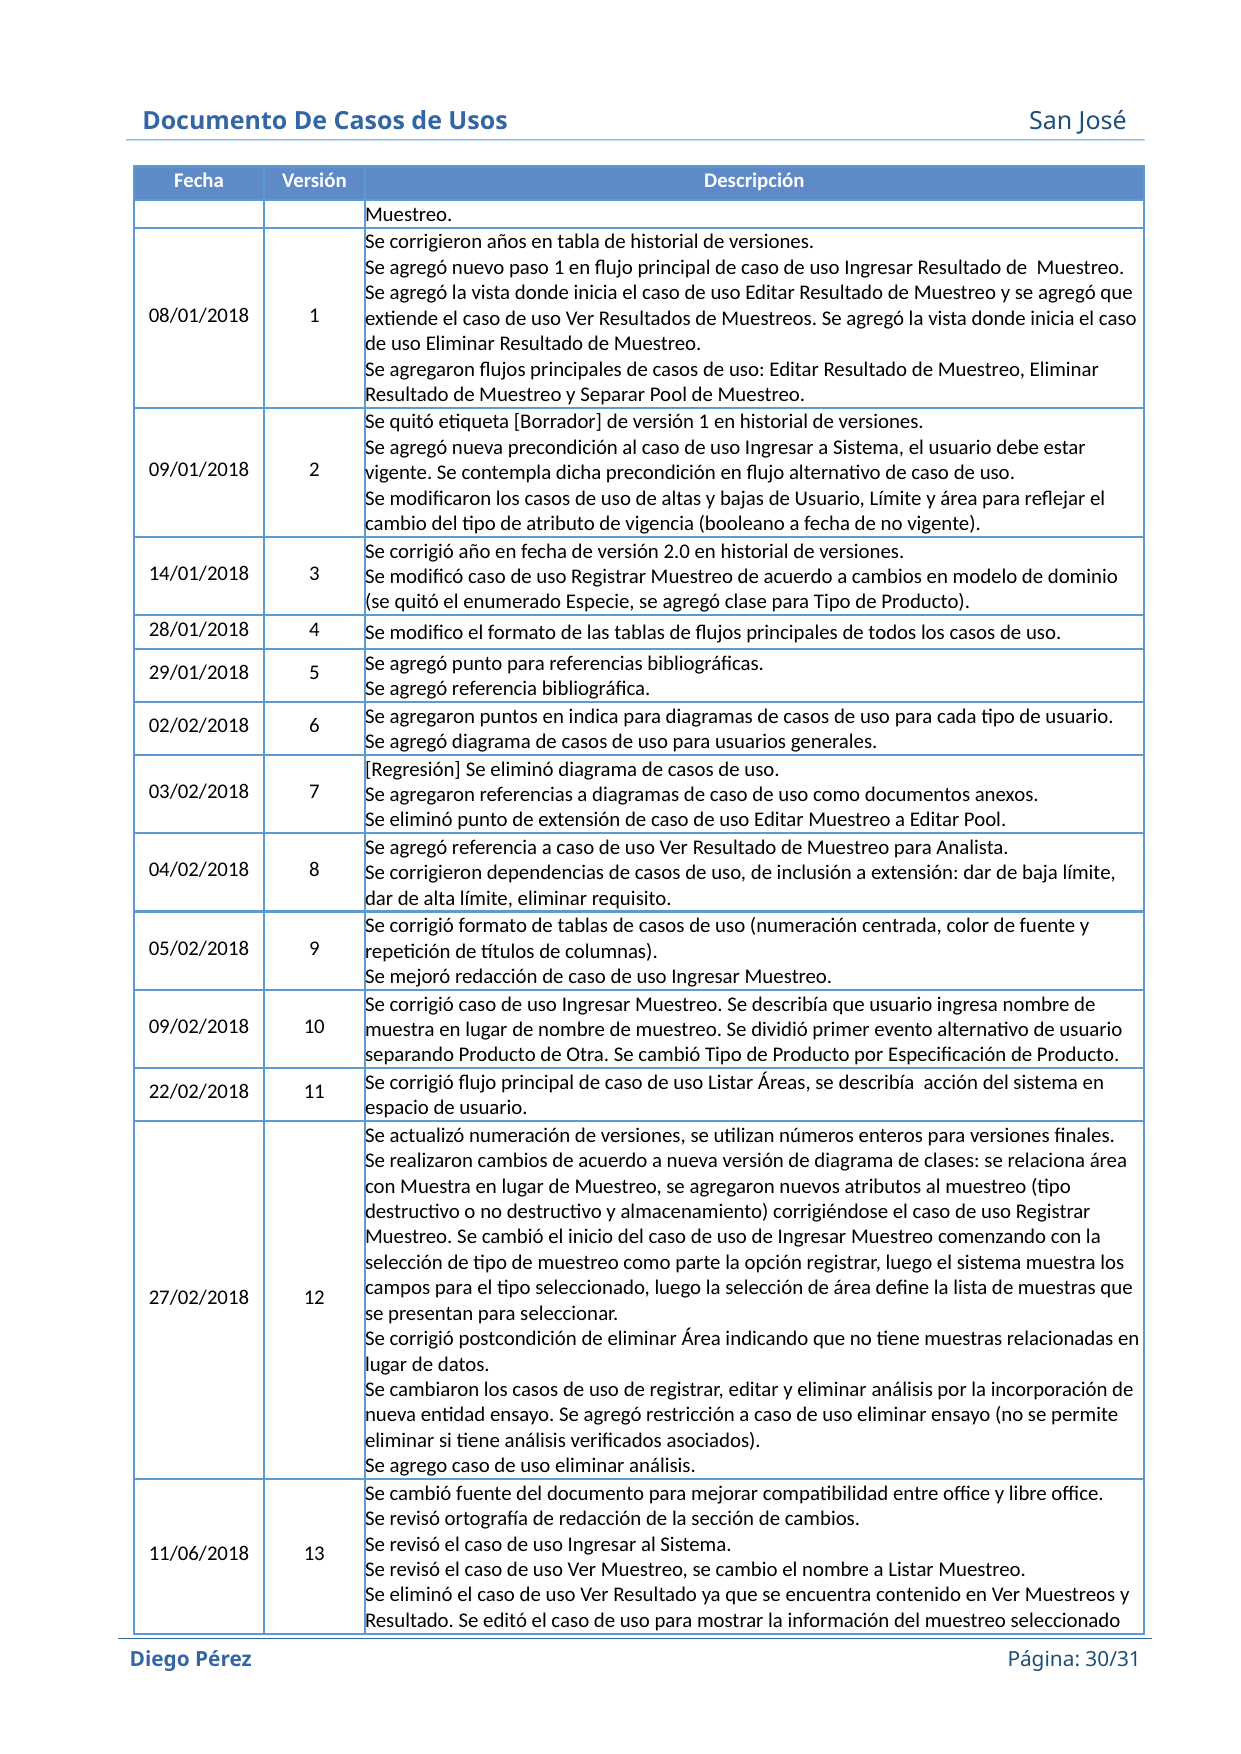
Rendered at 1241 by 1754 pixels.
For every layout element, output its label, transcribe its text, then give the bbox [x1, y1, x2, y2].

table_cell 28/01/2018 [135, 616, 263, 648]
table_cell 9 [265, 913, 364, 989]
table_cell Se agregó referencia a caso de uso Ver Resultado de Muestreo para Analista. Se corrigieron dependencias de casos de uso, de inclusión a extensión: dar de baja límite, dar de alta límite, eliminar requisito. [366, 834, 1143, 910]
table_cell Se corrigieron años en tabla de historial de versiones. Se agregó nuevo paso 1 en flujo principal de caso de uso Ingresar Resultado de Muestreo. Se agregó la vista donde inicia el caso de uso Editar Resultado de Muestreo y se agregó que extiende el caso de uso Ver Resultados de Muestreos. Se agregó la vista donde inicia el caso de uso Eliminar Resultado de Muestreo. Se agregaron flujos principales de casos de uso: Editar Resultado de Muestreo, Eliminar Resultado de Muestreo y Separar Pool de Muestreo. [366, 229, 1143, 407]
table_cell 08/01/2018 [135, 229, 263, 407]
table_cell 22/02/2018 [135, 1069, 263, 1120]
table_cell 13 [265, 1480, 364, 1632]
table_header Versión [265, 168, 364, 199]
table_cell 7 [265, 756, 364, 832]
table_cell 05/02/2018 [135, 913, 263, 989]
table_cell 04/02/2018 [135, 834, 263, 910]
table_cell 11/06/2018 [135, 1480, 263, 1632]
table_cell Se agregó punto para referencias bibliográficas. Se agregó referencia bibliográfica. [366, 650, 1143, 701]
table_cell 1 [265, 229, 364, 407]
table_cell Se corrigió formato de tablas de casos de uso (numeración centrada, color de fuente y repetición de títulos de columnas). Se mejoró redacción de caso de uso Ingresar Muestreo. [366, 913, 1143, 989]
table_cell 11 [265, 1069, 364, 1120]
table_cell Se actualizó numeración de versiones, se utilizan números enteros para versiones finales. Se realizaron cambios de acuerdo a nueva versión de diagrama de clases: se relaciona área con Muestra en lugar de Muestreo, se agregaron nuevos atributos al muestreo (tipo destructivo o no destructivo y almacenamiento) corrigiéndose el caso de uso Registrar Muestreo. Se cambió el inicio del caso de uso de Ingresar Muestreo comenzando con la selección de tipo de muestreo como parte la opción registrar, luego el sistema muestra los campos para el tipo seleccionado, luego la selección de área define la lista de muestras que se presentan para seleccionar. Se corrigió postcondición de eliminar Área indicando que no tiene muestras relacionadas en lugar de datos. Se cambiaron los casos de uso de registrar, editar y eliminar análisis por la incorporación de nueva entidad ensayo. Se agregó restricción a caso de uso eliminar ensayo (no se permite eliminar si tiene análisis verificados asociados). Se agrego caso de uso eliminar análisis. [366, 1122, 1143, 1478]
table_cell 27/02/2018 [135, 1122, 263, 1478]
table_cell 29/01/2018 [135, 650, 263, 701]
table_cell 2 [265, 409, 364, 536]
table_cell 8 [265, 834, 364, 910]
table_cell 14/01/2018 [135, 538, 263, 614]
table_cell 4 [265, 616, 364, 648]
table_cell [265, 201, 364, 227]
table_cell Se corrigió caso de uso Ingresar Muestreo. Se describía que usuario ingresa nombre de muestra en lugar de nombre de muestreo. Se dividió primer evento alternativo de usuario separando Producto de Otra. Se cambió Tipo de Producto por Especificación de Producto. [366, 991, 1143, 1067]
table_cell [Regresión] Se eliminó diagrama de casos de uso. Se agregaron referencias a diagramas de caso de uso como documentos anexos. Se eliminó punto de extensión de caso de uso Editar Muestreo a Editar Pool. [366, 756, 1143, 832]
table_cell 09/02/2018 [135, 991, 263, 1067]
table_cell 03/02/2018 [135, 756, 263, 832]
table_cell 12 [265, 1122, 364, 1478]
table_header Descripción [366, 168, 1143, 199]
table_cell Se quitó etiqueta [Borrador] de versión 1 en historial de versiones. Se agregó nueva precondición al caso de uso Ingresar a Sistema, el usuario debe estar vigente. Se contempla dicha precondición en flujo alternativo de caso de uso. Se modificaron los casos de uso de altas y bajas de Usuario, Límite y área para reflejar el cambio del tipo de atributo de vigencia (booleano a fecha de no vigente). [366, 409, 1143, 536]
table_cell Se modifico el formato de las tablas de flujos principales de todos los casos de uso. [366, 616, 1143, 648]
table_cell 3 [265, 538, 364, 614]
table_cell 02/02/2018 [135, 703, 263, 754]
table_cell Se corrigió año en fecha de versión 2.0 en historial de versiones. Se modificó caso de uso Registrar Muestreo de acuerdo a cambios en modelo de dominio (se quitó el enumerado Especie, se agregó clase para Tipo de Producto). [366, 538, 1143, 614]
table_cell [135, 201, 263, 227]
table_cell Se corrigió flujo principal de caso de uso Listar Áreas, se describía acción del sistema en espacio de usuario. [366, 1069, 1143, 1120]
table_cell 6 [265, 703, 364, 754]
table_cell 09/01/2018 [135, 409, 263, 536]
table_cell Muestreo. [366, 201, 1143, 227]
table_cell 10 [265, 991, 364, 1067]
table_cell Se agregaron puntos en indica para diagramas de casos de uso para cada tipo de usuario. Se agregó diagrama de casos de uso para usuarios generales. [366, 703, 1143, 754]
table_header Fecha [135, 168, 263, 199]
table_cell Se cambió fuente del documento para mejorar compatibilidad entre office y libre office. Se revisó ortografía de redacción de la sección de cambios. Se revisó el caso de uso Ingresar al Sistema. Se revisó el caso de uso Ver Muestreo, se cambio el nombre a Listar Muestreo. Se eliminó el caso de uso Ver Resultado ya que se encuentra contenido en Ver Muestreos y Resultado. Se editó el caso de uso para mostrar la información del muestreo seleccionado [366, 1480, 1143, 1632]
table_cell 5 [265, 650, 364, 701]
